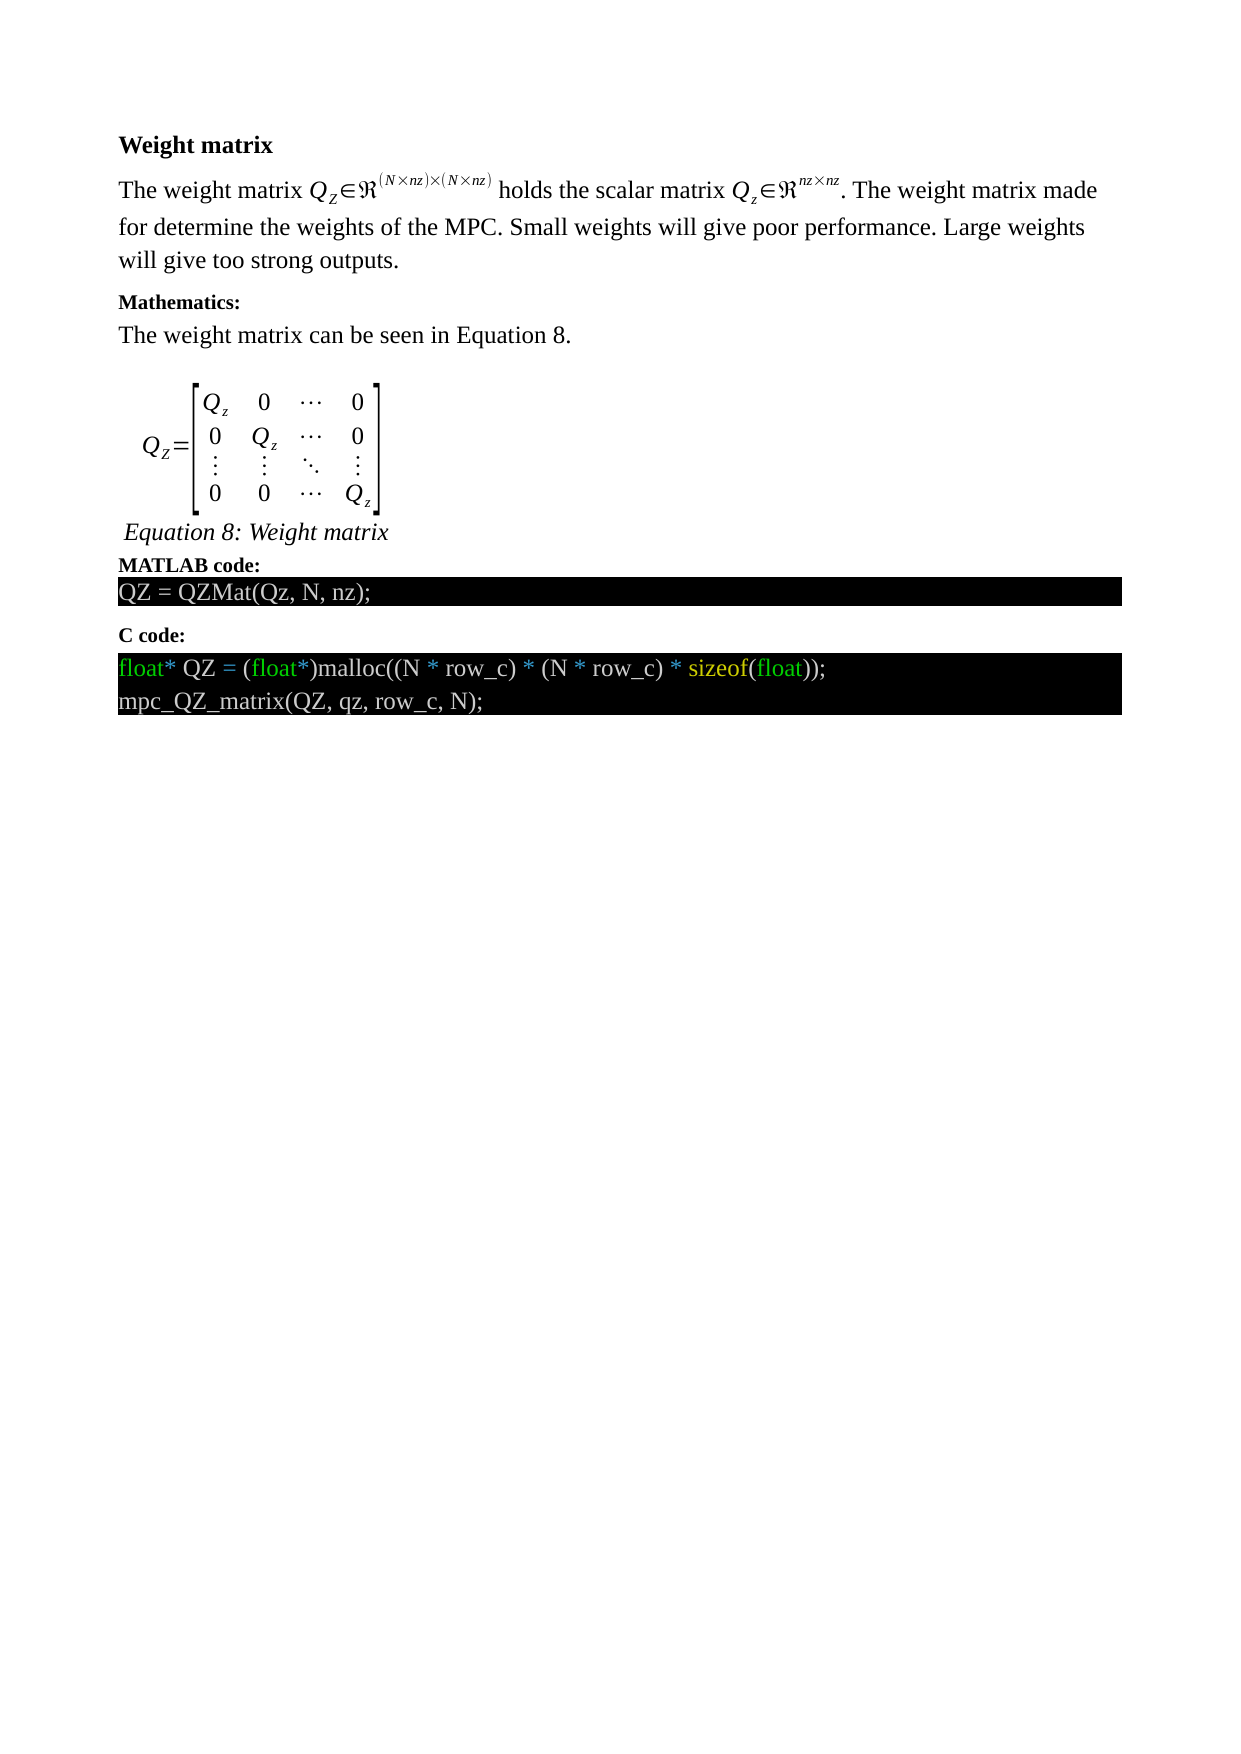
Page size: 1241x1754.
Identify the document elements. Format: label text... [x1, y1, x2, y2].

text The weight matrix holds the scalar matrix . The weight matrix made for determine the weights of the MPC. Small weights will give poor performance. Large weights will give too strong outputs. [118, 172, 1122, 273]
text QZ = QZMat(Qz, N, nz); [118, 577, 1122, 606]
subtitle MATLAB code: [118, 353, 1122, 577]
text Equation 8: Weight matrix [123, 382, 401, 546]
text The weight matrix can be seen in Equation 8. [118, 321, 1122, 349]
text float* QZ = (float*)malloc((N * row_c) * (N * row_c) * sizeof(float)); [118, 653, 1122, 682]
subtitle Mathematics: [118, 290, 1122, 314]
text mpc_QZ_matrix(QZ, qz, row_c, N); [118, 686, 1122, 715]
subtitle Weight matrix [118, 131, 1122, 159]
subtitle C code: [118, 623, 1122, 647]
